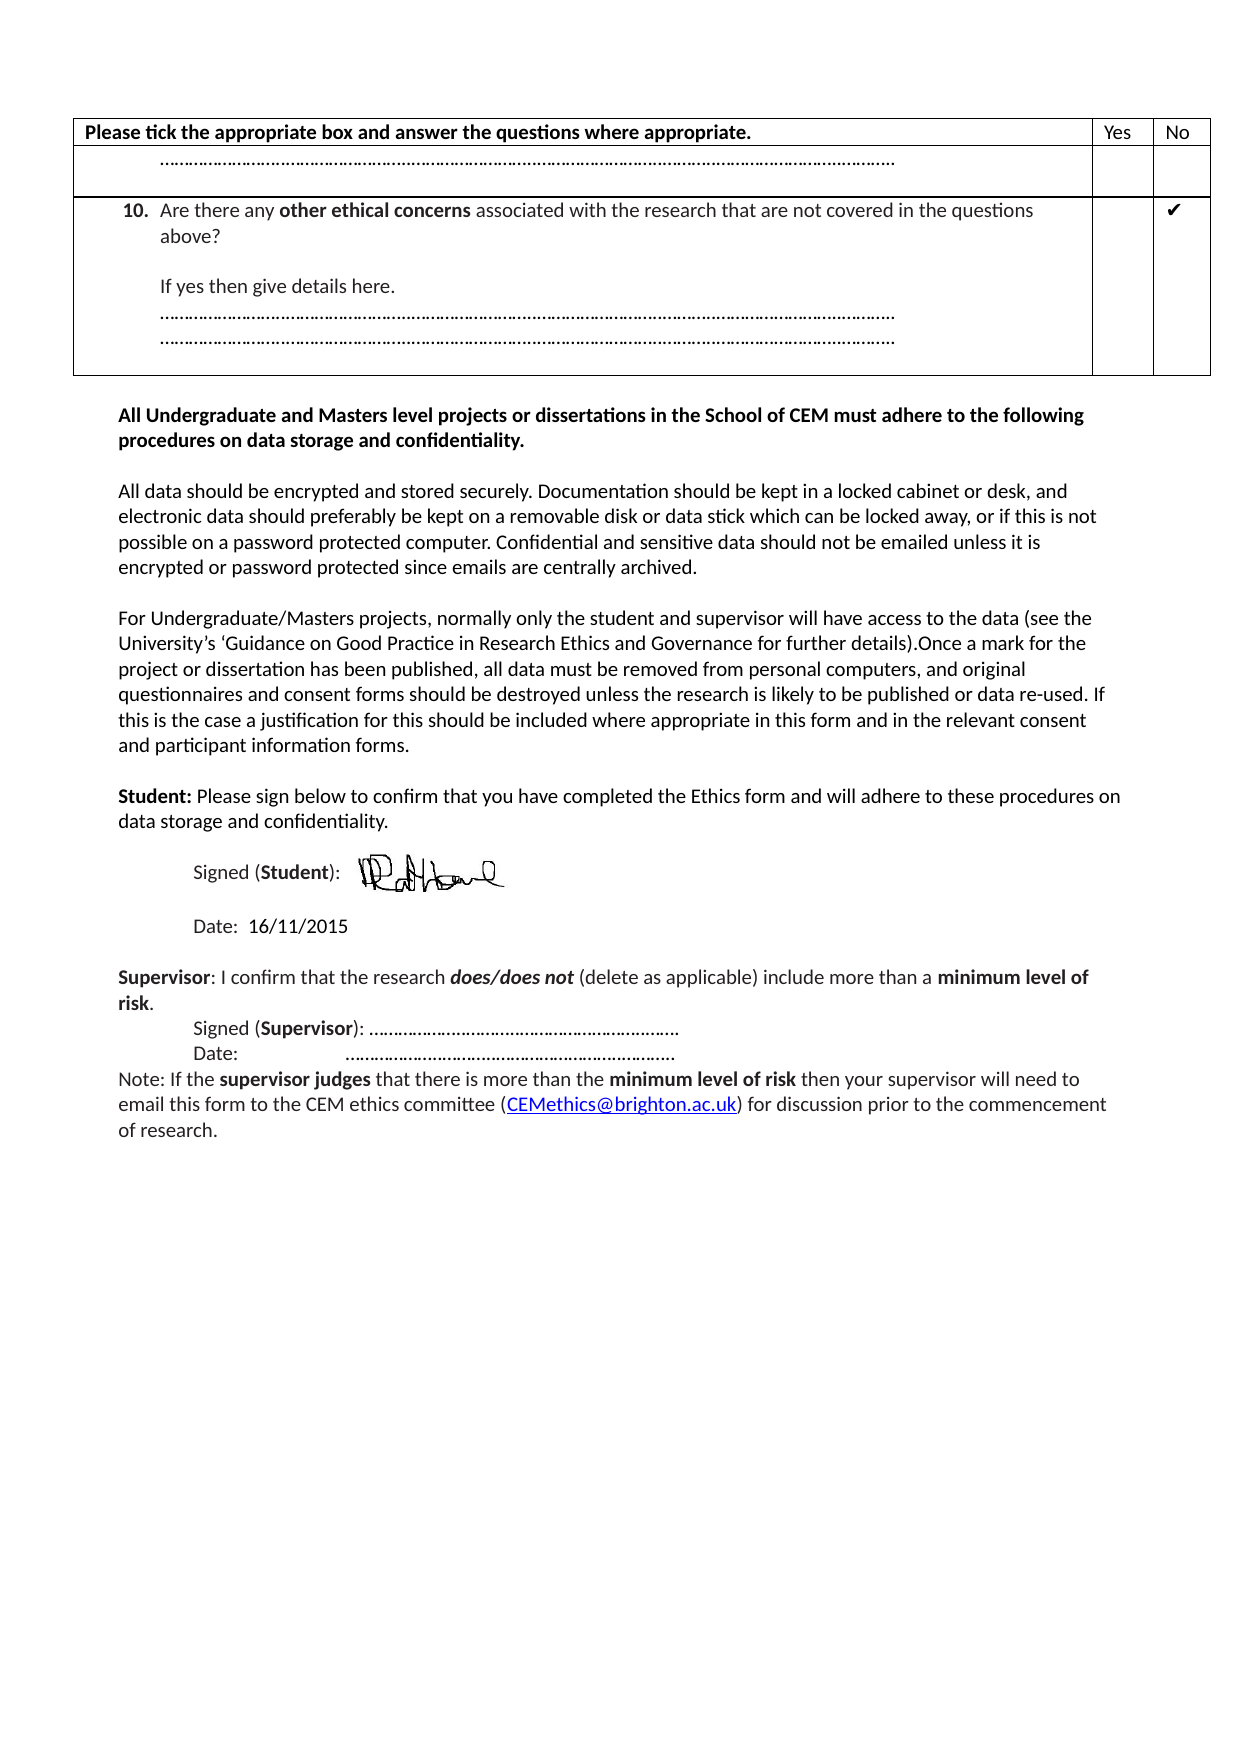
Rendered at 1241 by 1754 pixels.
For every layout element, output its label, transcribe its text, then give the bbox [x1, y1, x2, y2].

table_cell [1154, 146, 1210, 196]
table_header Yes [1093, 119, 1153, 144]
table_cell Will any participants receive financial reimbursement for their time? (excluding reasonable expenses to cover travel and other costs). If yes then provide details and a short justification (e.g. amounts and form of reimbursement). ……………………..……………………..……………………..……………………..………..……………………..……….. ……………………..……………………..……………………..……………………..………..……………………..……….. [74, 146, 1092, 196]
table_cell ✔ [1154, 198, 1210, 375]
table_header No [1154, 119, 1210, 144]
table_cell [1093, 198, 1153, 375]
text Signed (Supervisor): ………………..………..……………………..……. [193, 1015, 1122, 1041]
text Date: ………………..………..……………………..……….. [193, 1041, 1122, 1066]
text Note: If the supervisor judges that there is more than the minimum level of risk then your supervisor will need to email this form to the CEM ethics committee (CEMethics@brighton.ac.uk) for discussion prior to the commencement of research. [118, 1066, 1122, 1142]
table_header Please tick the appropriate box and answer the questions where appropriate. [74, 119, 1092, 144]
text Supervisor: I confirm that the research does/does not (delete as applicable) include more than a minimum level of risk. [118, 964, 1122, 1015]
picture [346, 848, 543, 892]
text Date: 16/11/2015 [193, 913, 1122, 939]
text All data should be encrypted and stored securely. Documentation should be kept in a locked cabinet or desk, and electronic data should preferably be kept on a removable disk or data stick which can be locked away, or if this is not possible on a password protected computer. Confidential and sensitive data should not be emailed unless it is encrypted or password protected since emails are centrally archived. [118, 478, 1122, 580]
text For Undergraduate/Masters projects, normally only the student and supervisor will have access to the data (see the University’s ‘Guidance on Good Practice in Research Ethics and Governance for further details).Once a mark for the project or dissertation has been published, all data must be removed from personal computers, and original questionnaires and consent forms should be destroyed unless the research is likely to be published or data re-used. If this is the case a justification for this should be included where appropriate in this form and in the relevant consent and participant information forms. [118, 605, 1122, 758]
table_cell Are there any other ethical concerns associated with the research that are not covered in the questions above? If yes then give details here. ……………………..……………………..……………………..……………………..………..……………………..……….. ……………………..……………………..……………………..……………………..………..……………………..……….. [74, 198, 1092, 375]
text Student: Please sign below to confirm that you have completed the Ethics form and will adhere to these procedures on data storage and confidentiality. [118, 783, 1122, 834]
text [543, 859, 1122, 885]
table_cell [1093, 146, 1153, 196]
text Signed (Student): [193, 859, 346, 885]
text All Undergraduate and Masters level projects or dissertations in the School of CEM must adhere to the following procedures on data storage and confidentiality. [118, 402, 1122, 453]
